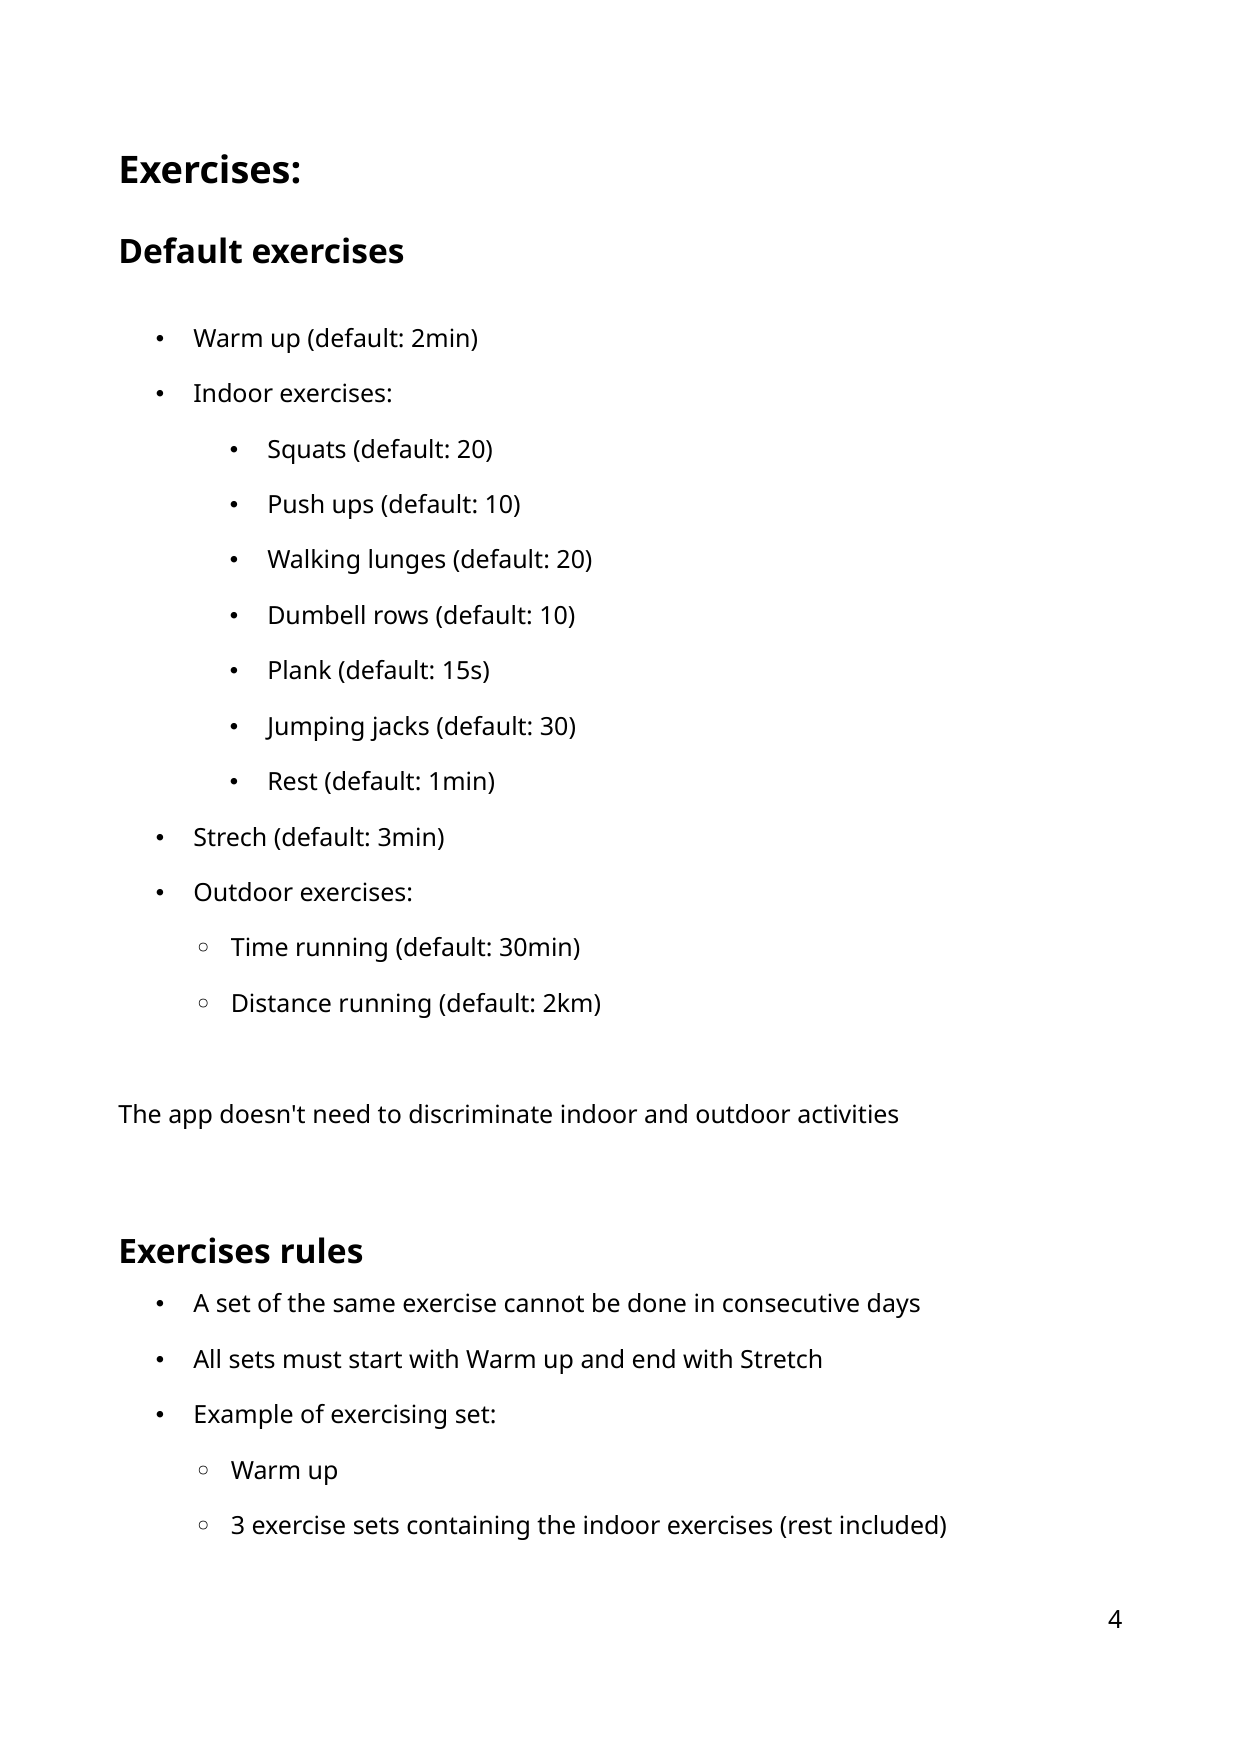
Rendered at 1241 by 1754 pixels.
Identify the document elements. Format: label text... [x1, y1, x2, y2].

list Outdoor exercises: [156, 874, 1122, 909]
list Dumbell rows (default: 10) [229, 597, 1122, 632]
list A set of the same exercise cannot be done in consecutive days [156, 1286, 1122, 1320]
list Push ups (default: 10) [229, 487, 1122, 521]
list Jumping jacks (default: 30) [229, 708, 1122, 742]
list Warm up (default: 2min) [156, 320, 1122, 354]
list Squats (default: 20) [229, 431, 1122, 465]
list Plank (default: 15s) [229, 653, 1122, 687]
subtitle Default exercises [118, 228, 1122, 274]
list Distance running (default: 2km) [193, 985, 1122, 1019]
list 3 exercise sets containing the indoor exercises (rest included) [193, 1508, 1122, 1542]
list Example of exercising set: [156, 1397, 1122, 1431]
list Warm up [193, 1452, 1122, 1486]
subtitle Exercises: [118, 143, 1122, 195]
text The app doesn't need to discriminate indoor and outdoor activities [118, 1096, 1122, 1130]
subtitle Exercises rules [118, 1228, 1122, 1274]
list Indoor exercises: [156, 376, 1122, 410]
list Strech (default: 3min) [156, 819, 1122, 853]
list Rest (default: 1min) [229, 764, 1122, 798]
list Time running (default: 30min) [193, 930, 1122, 964]
list Walking lunges (default: 20) [229, 542, 1122, 576]
list All sets must start with Warm up and end with Stretch [156, 1342, 1122, 1376]
